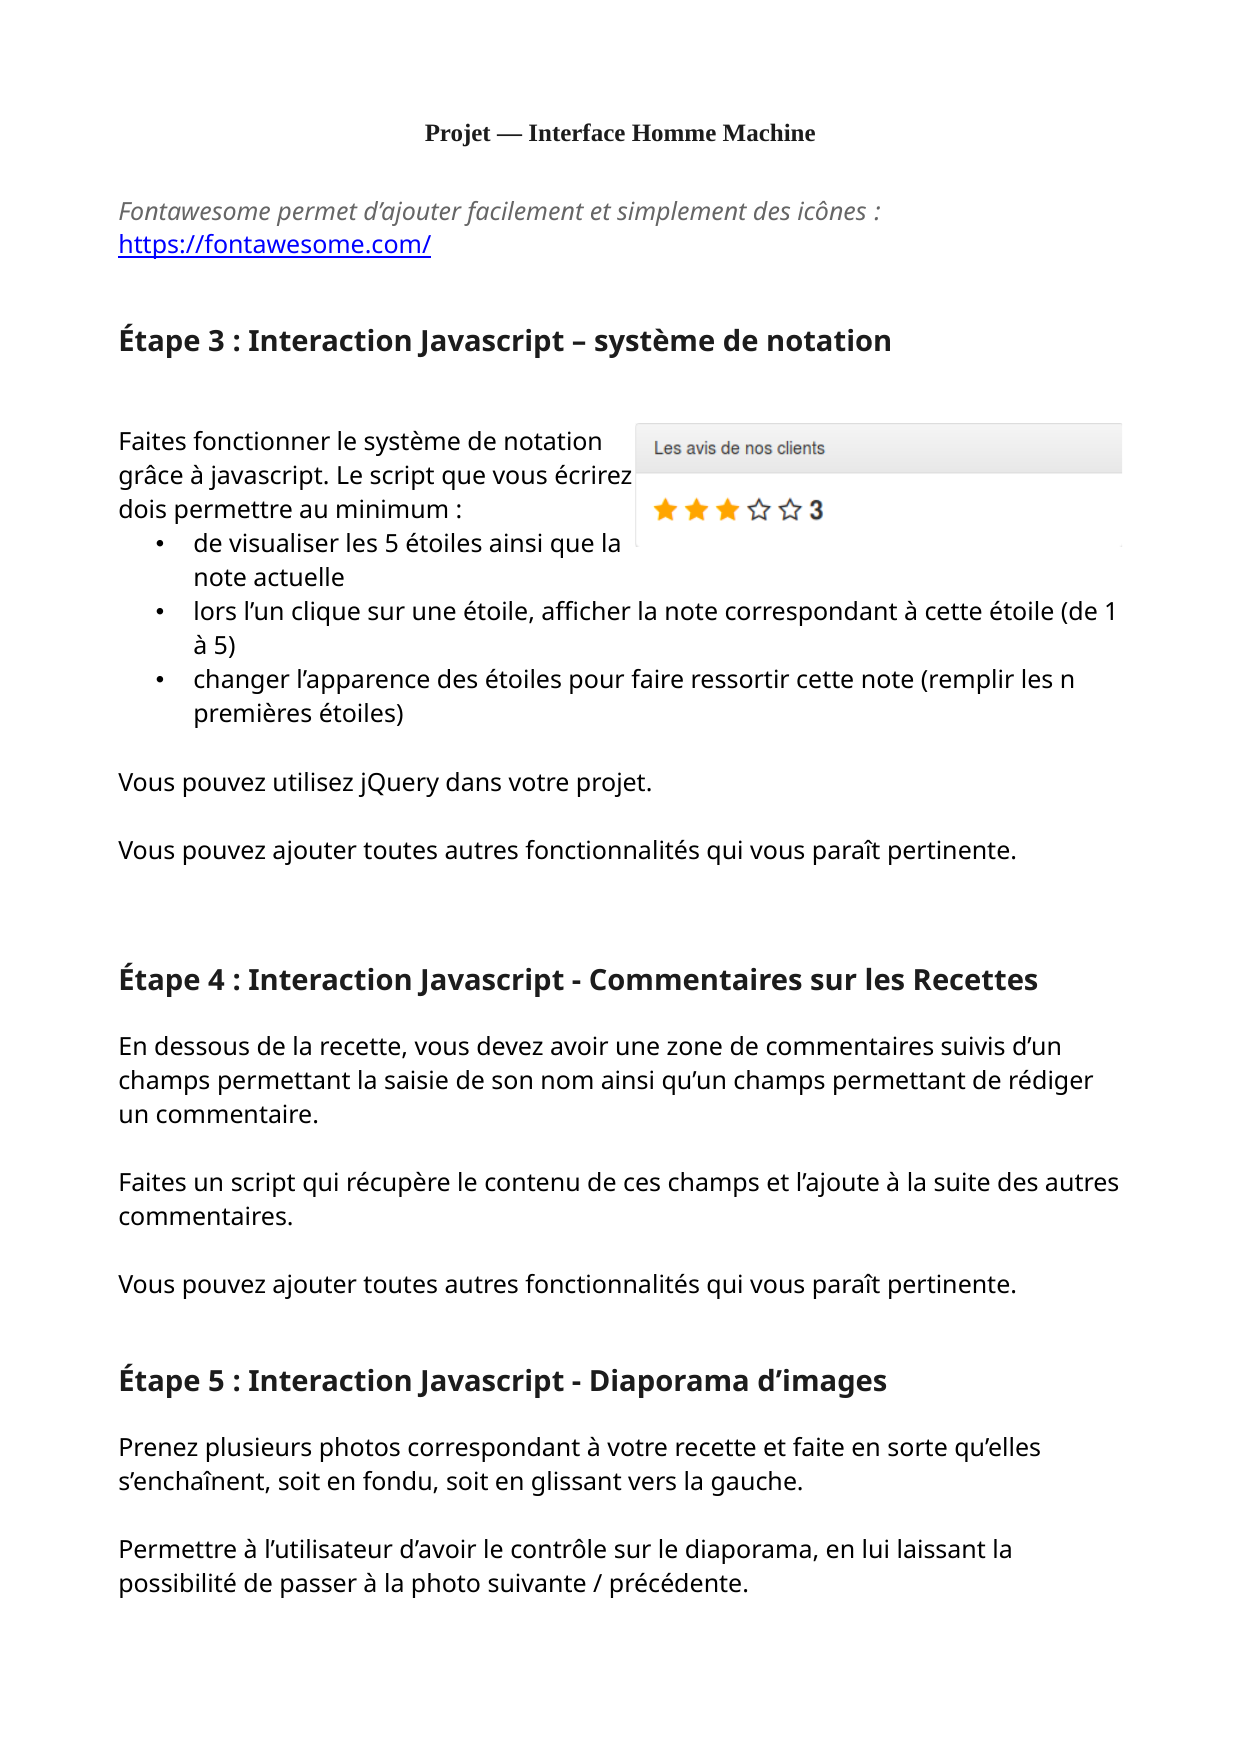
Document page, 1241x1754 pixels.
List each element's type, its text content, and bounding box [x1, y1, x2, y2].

text Vous pouvez utilisez jQuery dans votre projet. [118, 764, 1122, 798]
list Permettre à l’utilisateur d’avoir le contrôle sur le diaporama, en lui laissant la possibilité de passer à la photo suivante / précédente. [118, 1532, 1122, 1600]
list lors l’un clique sur une étoile, afficher la note correspondant à cette étoile (de 1 à 5) [156, 594, 1122, 662]
subtitle Étape 5 : Interaction Javascript - Diaporama d’images [118, 1360, 1122, 1400]
text Fontawesome permet d’ajouter facilement et simplement des icônes : https://fontawesome.com/ [118, 193, 1122, 261]
list En dessous de la recette, vous devez avoir une zone de commentaires suivis d’un champs permettant la saisie de son nom ainsi qu’un champs permettant de rédiger un commentaire. [118, 1029, 1122, 1131]
subtitle Étape 3 : Interaction Javascript – système de notation [118, 320, 1122, 360]
list de visualiser les 5 étoiles ainsi que la note actuelle [156, 526, 1122, 594]
text Faites fonctionner le système de notation grâce à javascript. Le script que vous écrirez dois permettre au minimum : [118, 423, 635, 526]
list Prenez plusieurs photos correspondant à votre recette et faite en sorte qu’elles s’enchaînent, soit en fondu, soit en glissant vers la gauche. [118, 1429, 1122, 1497]
list Vous pouvez ajouter toutes autres fonctionnalités qui vous paraît pertinente. [118, 1267, 1122, 1301]
list changer l’apparence des étoiles pour faire ressortir cette note (remplir les n premières étoiles) [156, 662, 1122, 730]
text Vous pouvez ajouter toutes autres fonctionnalités qui vous paraît pertinente. [118, 832, 1122, 866]
subtitle Étape 4 : Interaction Javascript - Commentaires sur les Recettes [118, 959, 1122, 999]
picture [635, 423, 1123, 547]
list Faites un script qui récupère le contenu de ces champs et l’ajoute à la suite des autres commentaires. [118, 1165, 1122, 1233]
